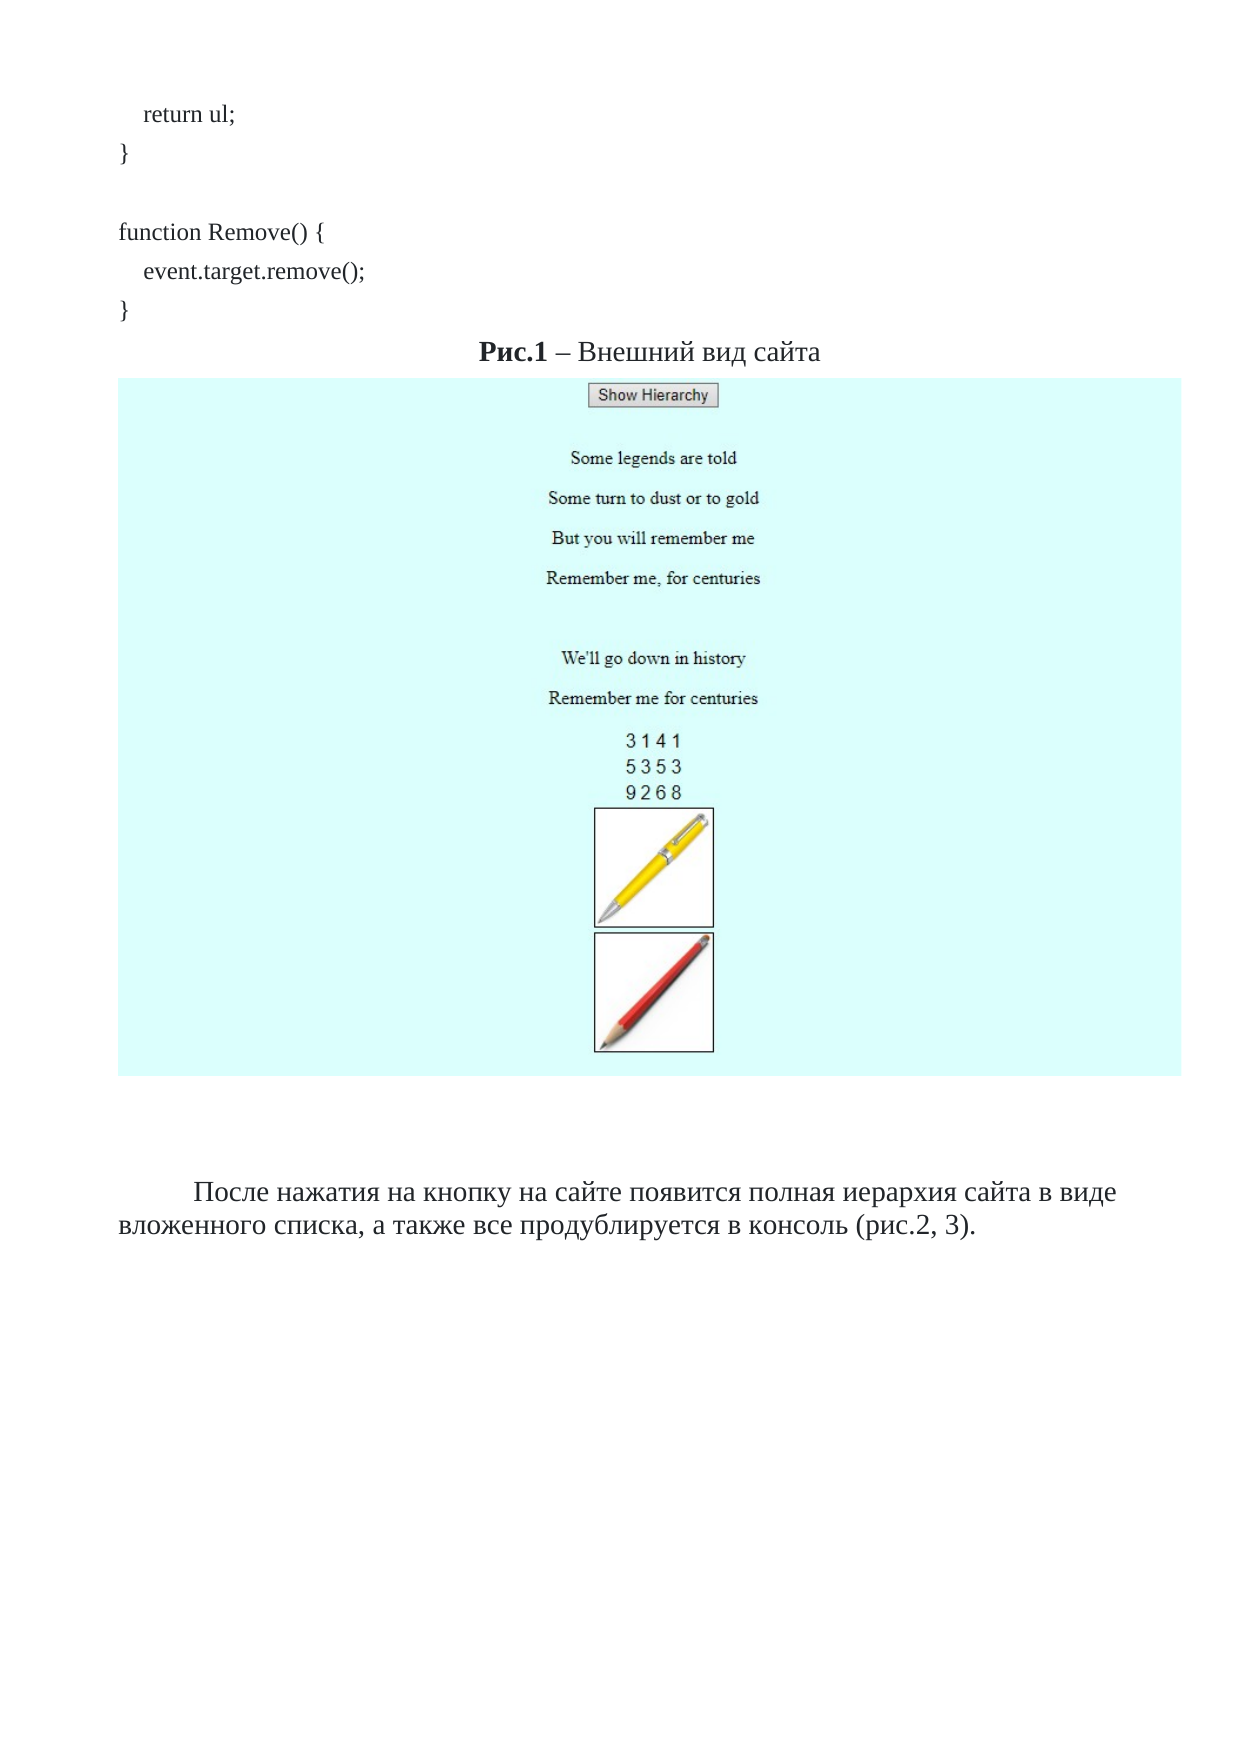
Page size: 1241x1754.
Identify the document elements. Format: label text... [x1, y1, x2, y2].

text } [118, 295, 1181, 324]
text После нажатия на кнопку на сайте появится полная иерархия сайта в виде вложенного списка, а также все продублируется в консоль (рис.2, 3). [118, 1174, 1181, 1241]
text function Remove() { [118, 217, 1181, 245]
text return ul; [118, 99, 1181, 128]
text } [118, 138, 1181, 167]
text event.target.remove(); [118, 256, 1181, 284]
text Рис.1 – Внешний вид сайта [118, 334, 1181, 368]
